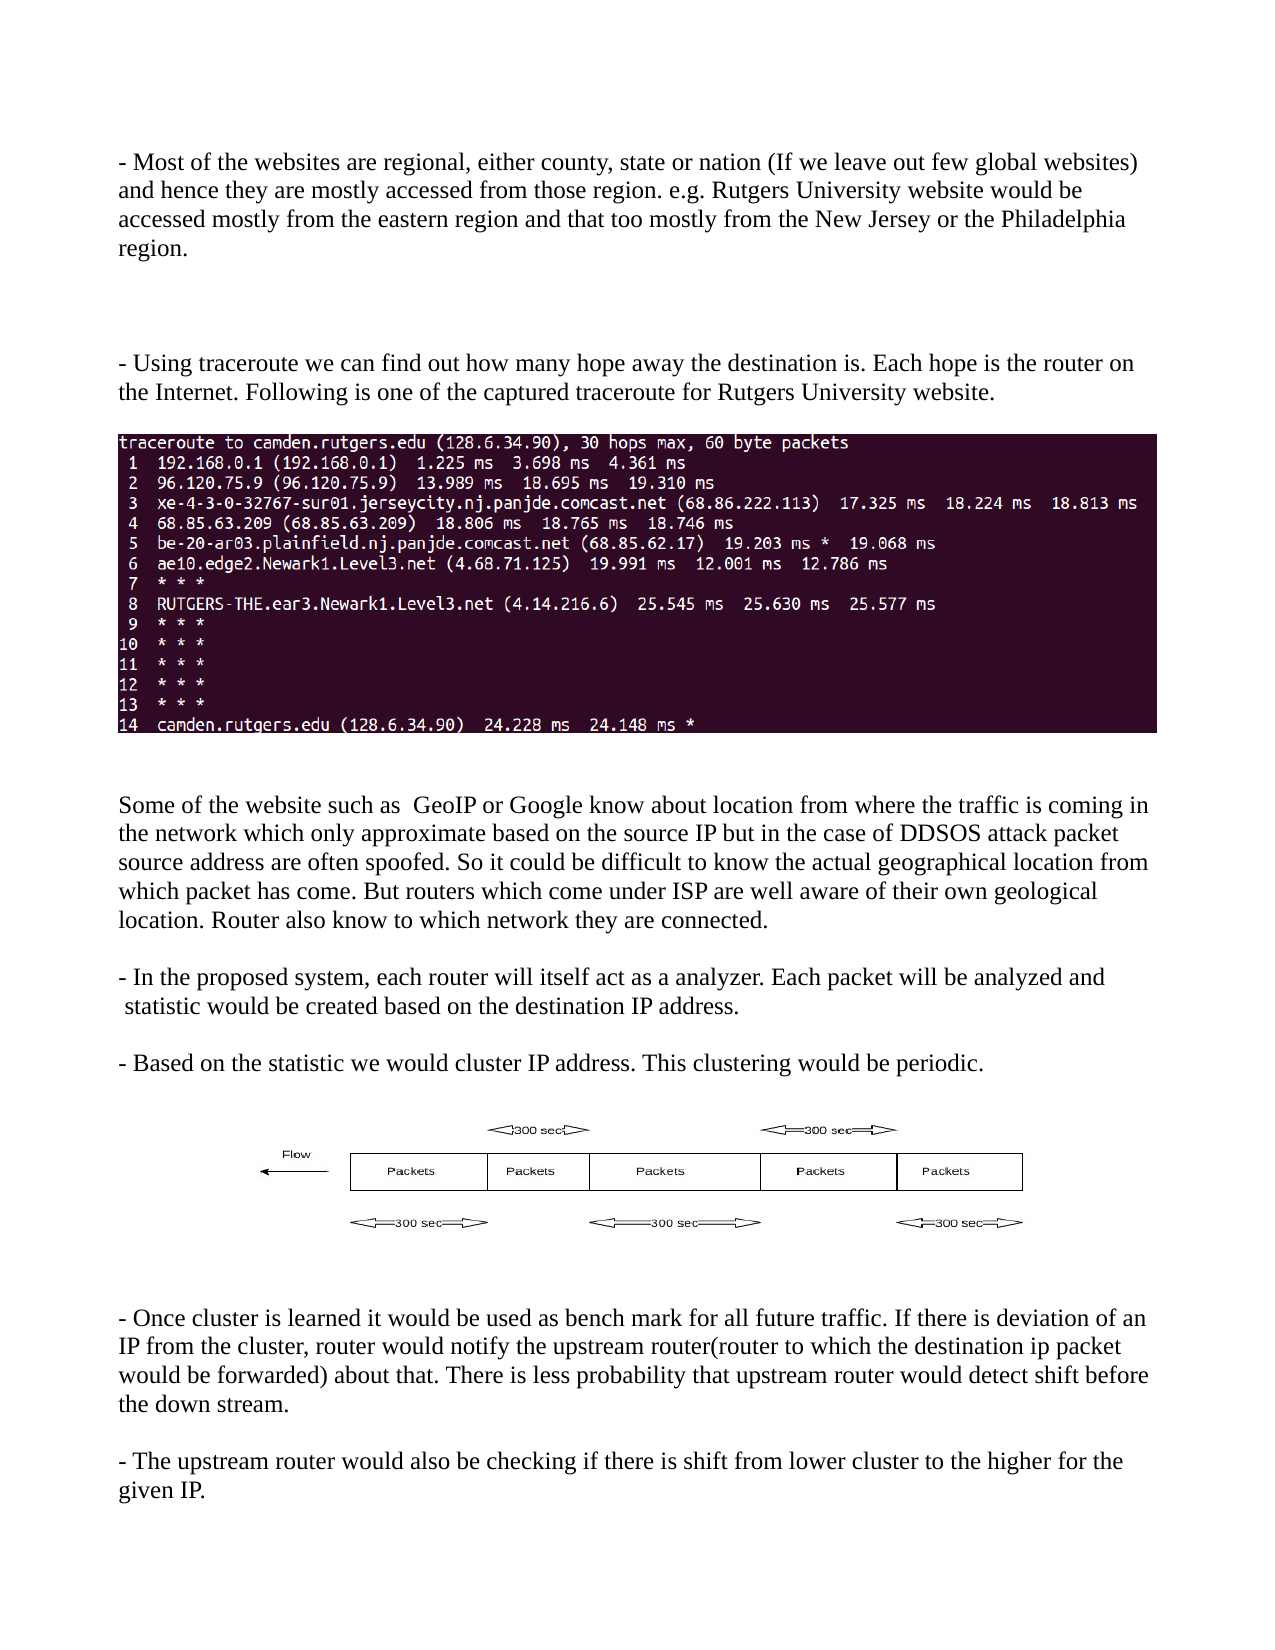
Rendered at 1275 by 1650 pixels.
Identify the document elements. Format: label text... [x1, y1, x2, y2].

text - Based on the statistic we would cluster IP address. This clustering would be periodic. [118, 1048, 1157, 1077]
picture [229, 1106, 1046, 1246]
text - In the proposed system, each router will itself act as a analyzer. Each packet will be analyzed and [118, 962, 1157, 991]
text - Once cluster is learned it would be used as bench mark for all future traffic. If there is deviation of an IP from the cluster, router would notify the upstream router(router to which the destination ip packet would be forwarded) about that. There is less probability that upstream router would detect shift before the down stream. [118, 1303, 1157, 1418]
text - Using traceroute we can find out how many hope away the destination is. Each hope is the router on the Internet. Following is one of the captured traceroute for Rutgers University website. [118, 348, 1157, 406]
text statistic would be created based on the destination IP address. [118, 991, 1157, 1020]
text - Most of the websites are regional, either county, state or nation (If we leave out few global websites) and hence they are mostly accessed from those region. e.g. Rutgers University website would be accessed mostly from the eastern region and that too mostly from the New Jersey or the Philadelphia region. [118, 147, 1157, 262]
text Some of the website such as GeoIP or Google know about location from where the traffic is coming in the network which only approximate based on the source IP but in the case of DDSOS attack packet source address are often spoofed. So it could be difficult to know the actual geographical location from which packet has come. But routers which come under ISP are well aware of their own geological location. Router also know to which network they are connected. [118, 790, 1157, 933]
picture [118, 434, 1157, 733]
text - The upstream router would also be checking if there is shift from lower cluster to the higher for the given IP. [118, 1446, 1157, 1504]
